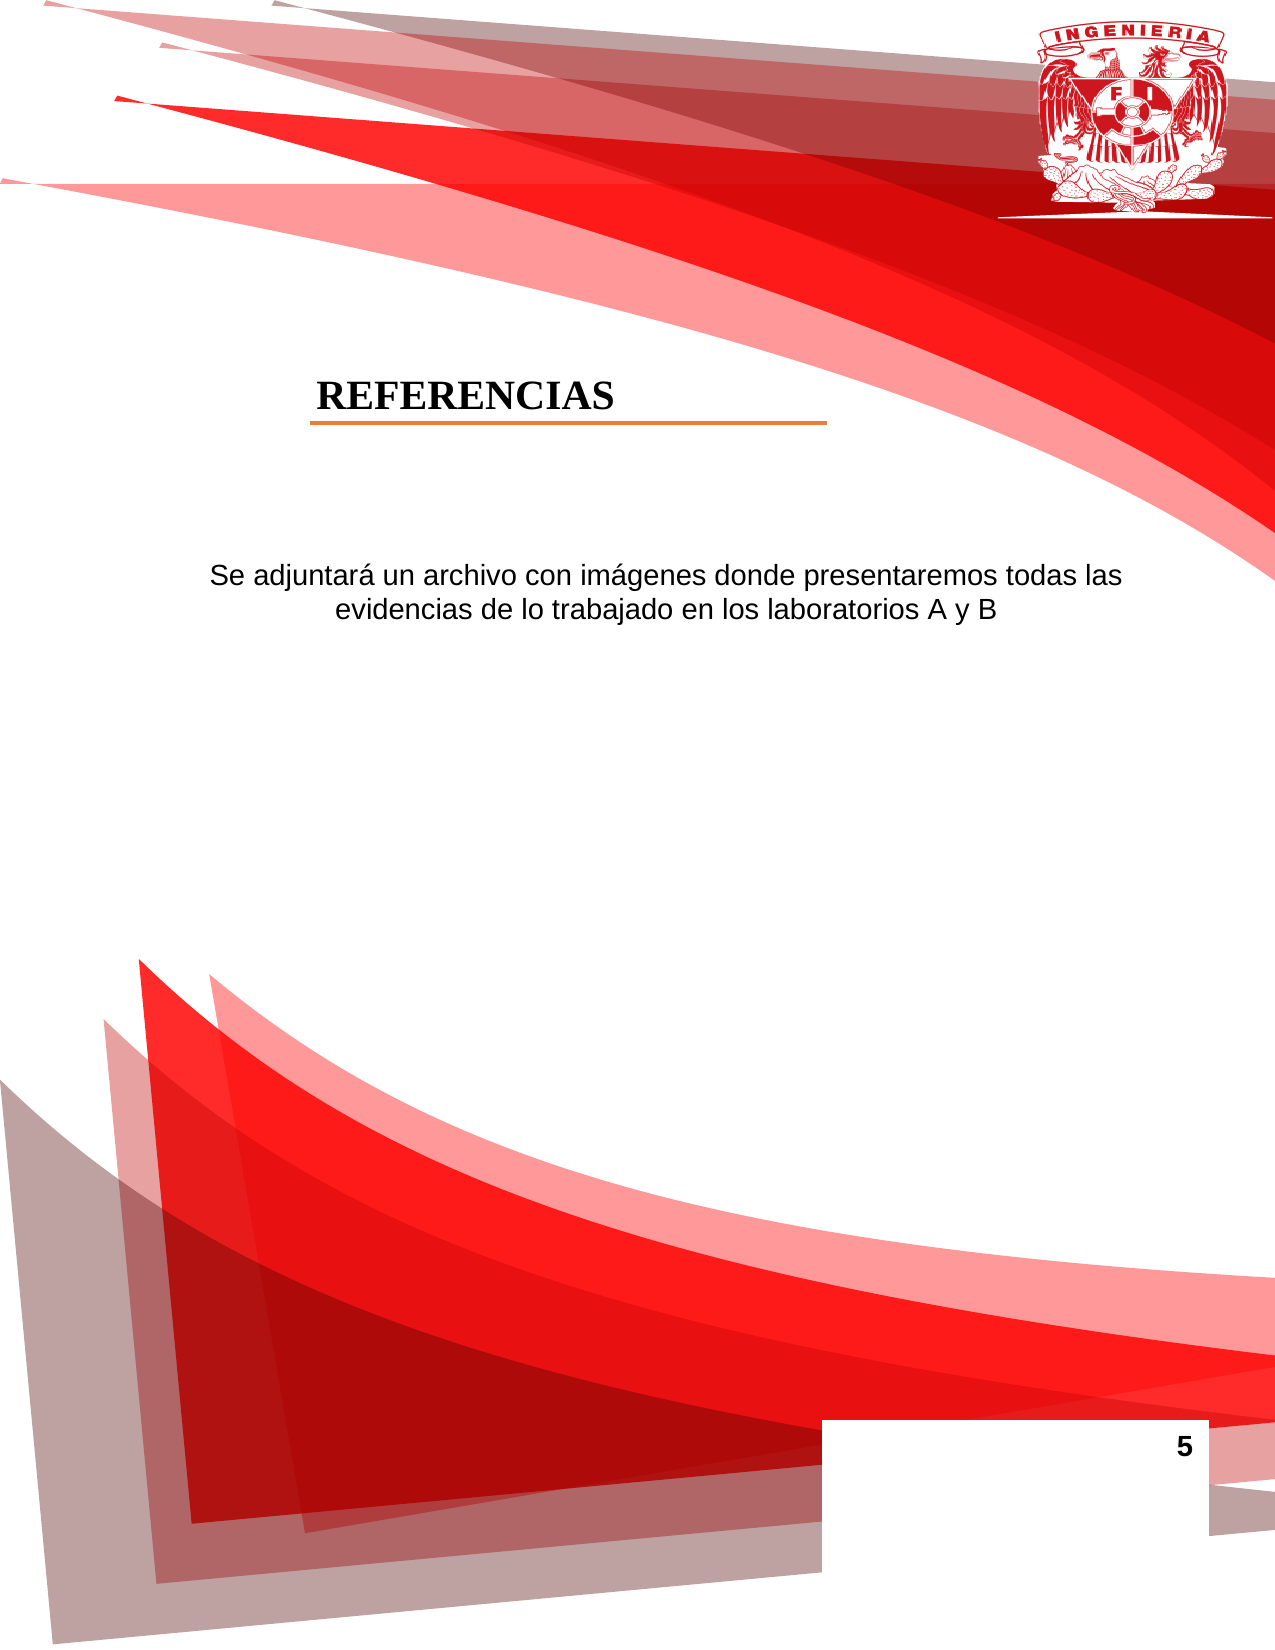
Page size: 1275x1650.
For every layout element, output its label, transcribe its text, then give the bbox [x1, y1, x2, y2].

text 5 [839, 1429, 1193, 1462]
text Se adjuntará un archivo con imágenes donde presentaremos todas las evidencias de lo trabajado en los laboratorios A y B [145, 558, 1188, 625]
